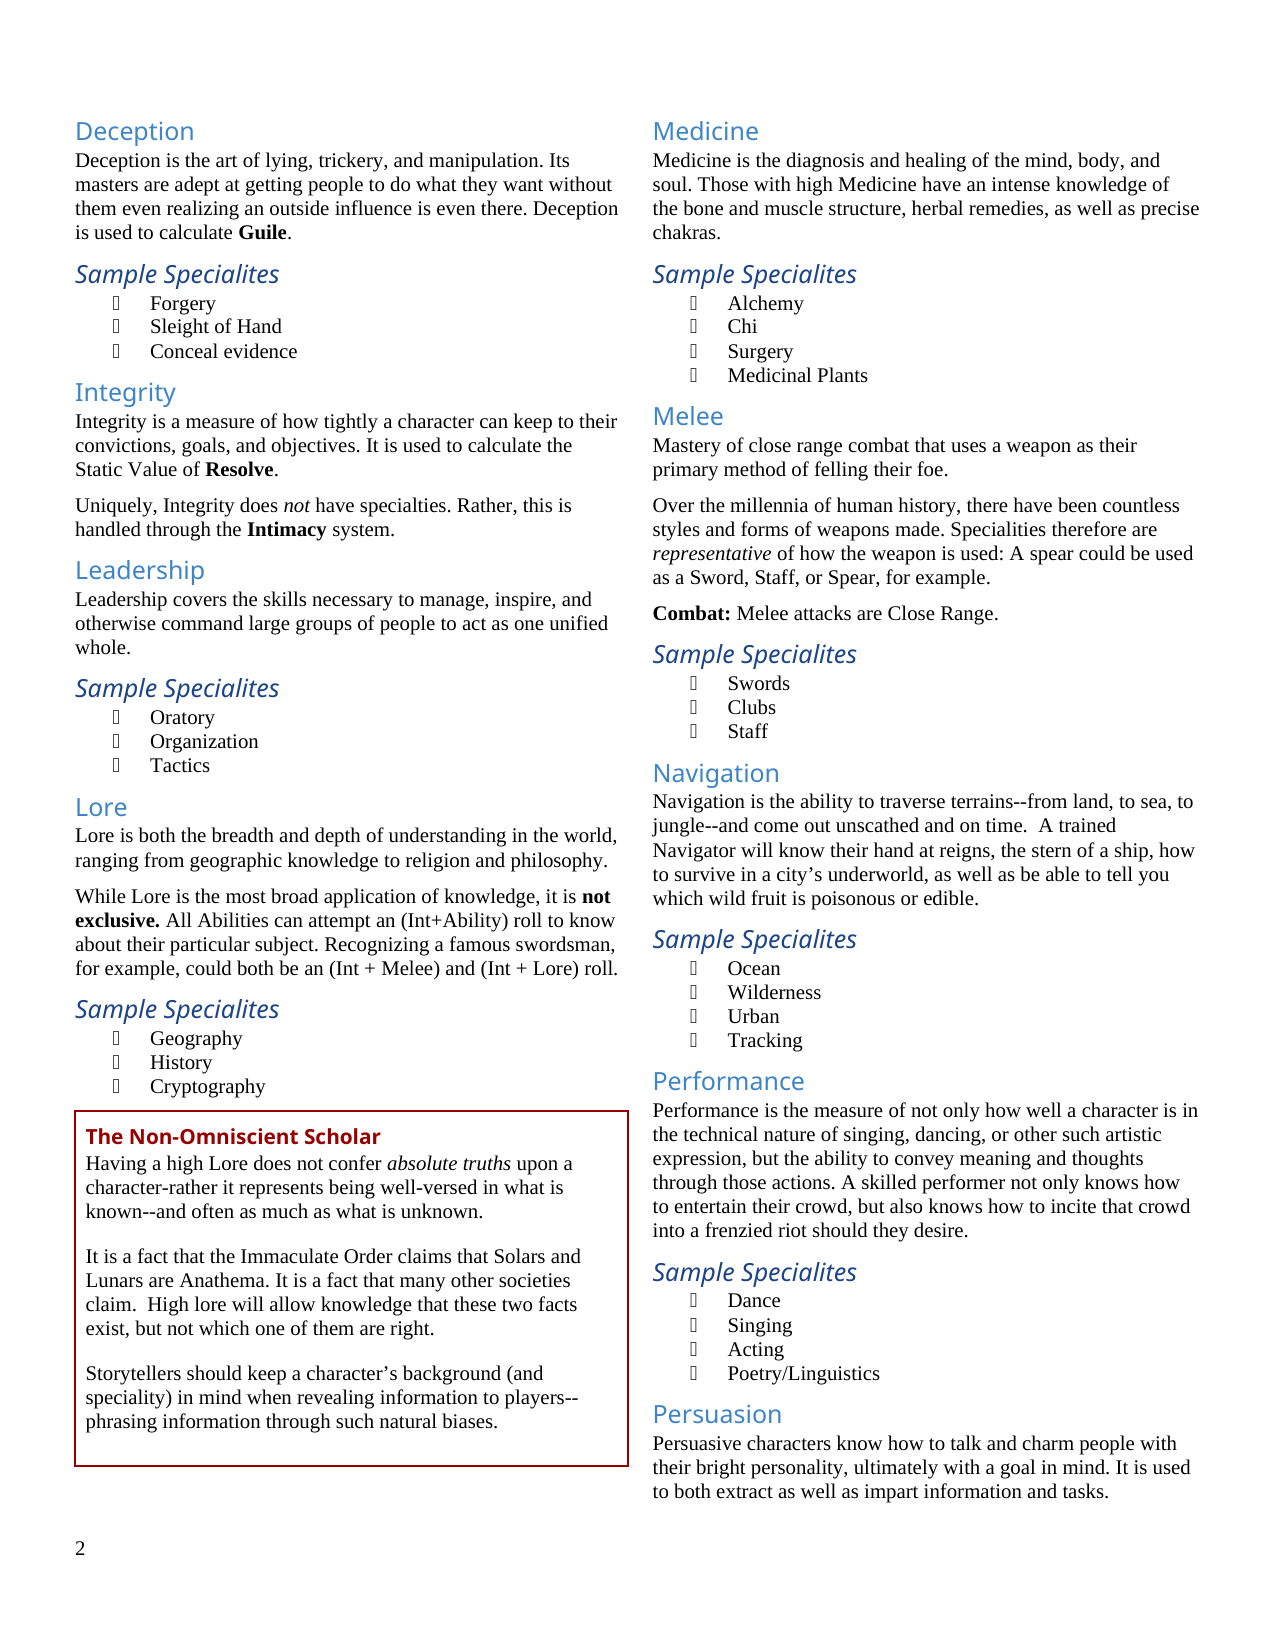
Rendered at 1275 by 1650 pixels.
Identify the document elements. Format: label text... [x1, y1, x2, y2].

subtitle Melee [652, 399, 1200, 433]
list Surgery [690, 338, 1200, 363]
list Acting [690, 1337, 1200, 1361]
subtitle Sample Specialites [652, 1254, 1200, 1288]
table_header The Non-Omniscient Scholar Having a high Lore does not confer absolute truths upon a character-rather it represents being well-versed in what is known--and often as much as what is unknown. It is a fact that the Immaculate Order claims that Solars and Lunars are Anathema. It is a fact that many other societies claim. High lore will allow knowledge that these two facts exist, but not which one of them are right. Storytellers should keep a character’s background (and speciality) in mind when revealing information to players--phrasing information through such natural biases. [76, 1112, 627, 1464]
subtitle Sample Specialites [75, 256, 622, 290]
text Integrity is a measure of how tightly a character can keep to their convictions, goals, and objectives. It is used to calculate the Static Value of Resolve. [75, 409, 622, 481]
subtitle Lore [75, 789, 622, 823]
subtitle Sample Specialites [652, 637, 1200, 671]
subtitle Sample Specialites [75, 992, 622, 1026]
subtitle Persuasion [652, 1397, 1200, 1431]
subtitle Sample Specialites [652, 922, 1200, 956]
subtitle Sample Specialites [652, 256, 1200, 290]
list Poetry/Linguistics [690, 1361, 1200, 1385]
list Alchemy [690, 290, 1200, 314]
list Urban [690, 1004, 1200, 1028]
list Medicinal Plants [690, 363, 1200, 387]
list Ocean [690, 956, 1200, 980]
text Over the millennia of human history, there have been countless styles and forms of weapons made. Specialities therefore are representative of how the weapon is used: A spear could be used as a Sword, Staff, or Spear, for example. [652, 493, 1200, 589]
list Wilderness [690, 980, 1200, 1004]
list History [112, 1050, 622, 1074]
subtitle Navigation [652, 755, 1200, 789]
subtitle Medicine [652, 114, 1200, 148]
subtitle Sample Specialites [75, 671, 622, 705]
list Tactics [112, 753, 622, 777]
list Singing [690, 1312, 1200, 1337]
list Geography [112, 1026, 622, 1050]
list Cryptography [112, 1074, 622, 1098]
text While Lore is the most broad application of knowledge, it is not exclusive. All Abilities can attempt an (Int+Ability) roll to know about their particular subject. Recognizing a famous swordsman, for example, could both be an (Int + Melee) and (Int + Lore) roll. [75, 883, 622, 980]
list Chi [690, 314, 1200, 338]
text Deception is the art of lying, trickery, and manipulation. Its masters are adept at getting people to do what they want without them even realizing an outside influence is even there. Deception is used to calculate Guile. [75, 148, 622, 244]
text Medicine is the diagnosis and healing of the mind, body, and soul. Those with high Medicine have an intense knowledge of the bone and muscle structure, herbal remedies, as well as precise chakras. [652, 148, 1200, 244]
list Sleight of Hand [112, 314, 622, 338]
list Conceal evidence [112, 338, 622, 363]
list Staff [690, 719, 1200, 743]
subtitle Performance [652, 1064, 1200, 1098]
subtitle Leadership [75, 553, 622, 587]
text Performance is the measure of not only how well a character is in the technical nature of singing, dancing, or other such artistic expression, but the ability to convey meaning and thoughts through those actions. A skilled performer not only knows how to entertain their crowd, but also knows how to incite that crowd into a frenzied riot should they desire. [652, 1098, 1200, 1242]
list Dance [690, 1288, 1200, 1312]
text Navigation is the ability to traverse terrains--from land, to sea, to jungle--and come out unscathed and on time. A trained Navigator will know their hand at reigns, the stern of a ship, how to survive in a city’s underworld, as well as be able to tell you which wild fruit is poisonous or edible. [652, 789, 1200, 910]
text Lore is both the breadth and depth of understanding in the world, ranging from geographic knowledge to religion and philosophy. [75, 823, 622, 872]
text Leadership covers the skills necessary to manage, inspire, and otherwise command large groups of people to act as one unified whole. [75, 587, 622, 659]
text Persuasive characters know how to talk and charm people with their bright personality, ultimately with a goal in mind. It is used to both extract as well as impart information and tasks. [652, 1431, 1200, 1503]
subtitle Integrity [75, 374, 622, 409]
list Forgery [112, 290, 622, 314]
list Clubs [690, 695, 1200, 719]
subtitle Deception [75, 114, 622, 148]
text Uniquely, Integrity does not have specialties. Rather, this is handled through the Intimacy system. [75, 493, 622, 541]
text Mastery of close range combat that uses a weapon as their primary method of felling their foe. [652, 433, 1200, 481]
list Tracking [690, 1028, 1200, 1052]
list Oratory [112, 705, 622, 729]
list Organization [112, 729, 622, 753]
text Combat: Melee attacks are Close Range. [652, 601, 1200, 625]
list Swords [690, 671, 1200, 695]
